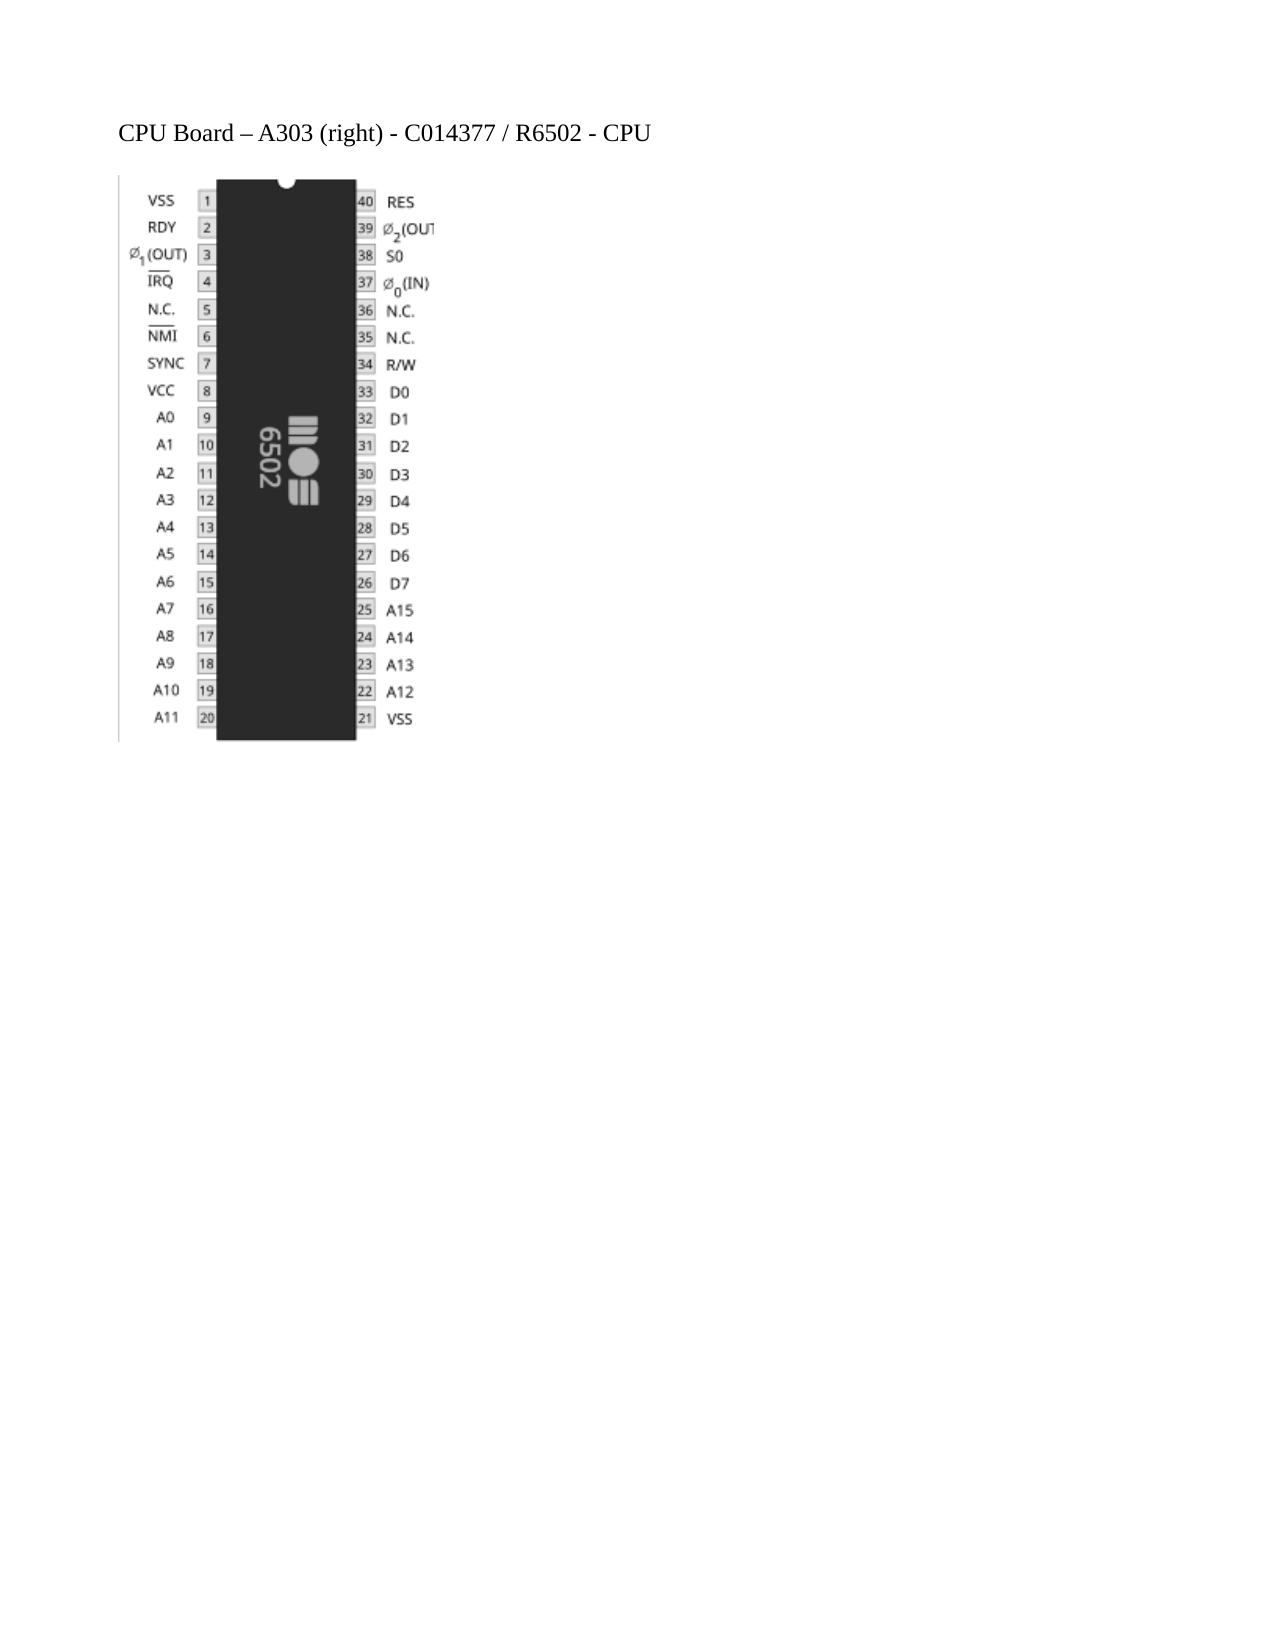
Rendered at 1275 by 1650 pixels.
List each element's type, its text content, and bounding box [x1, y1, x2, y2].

picture [118, 175, 434, 742]
text CPU Board – A303 (right) - C014377 / R6502 - CPU [118, 118, 1157, 147]
